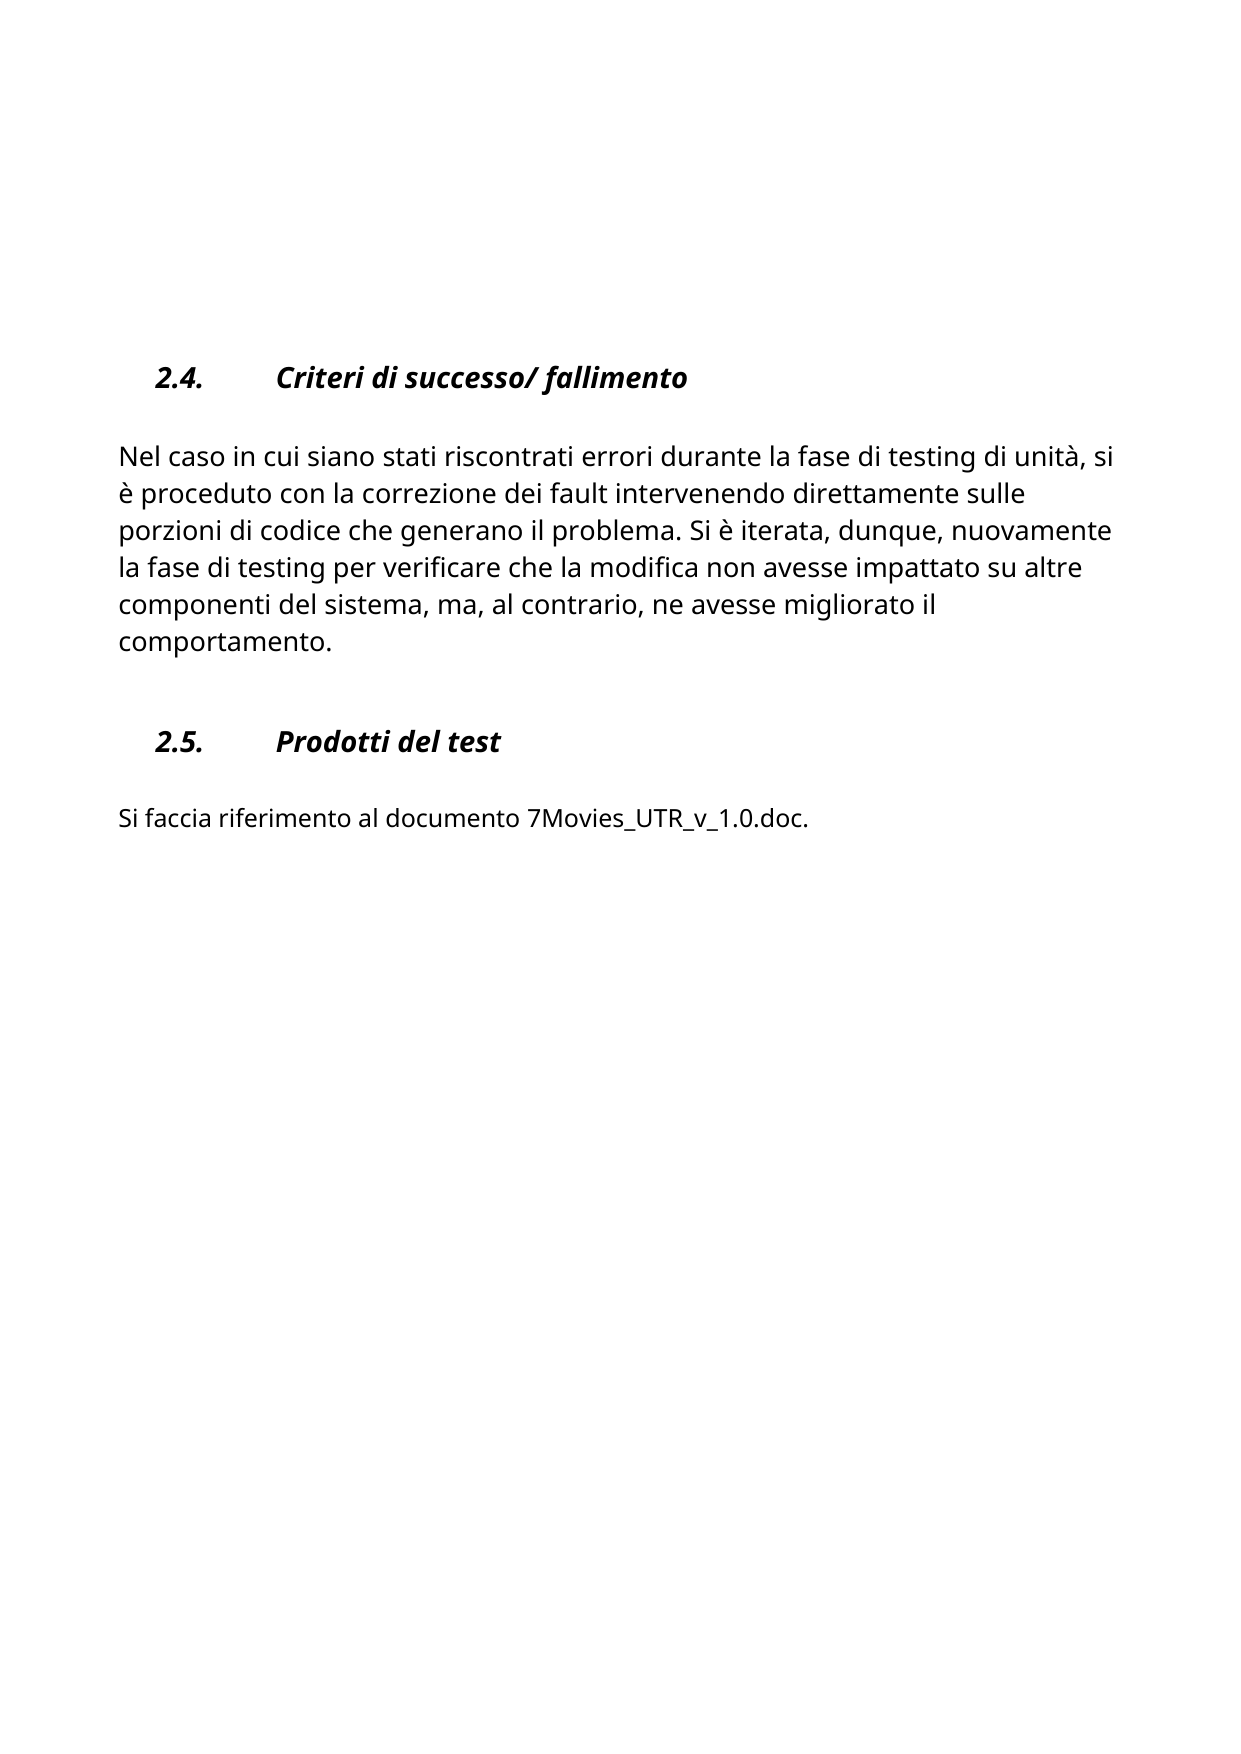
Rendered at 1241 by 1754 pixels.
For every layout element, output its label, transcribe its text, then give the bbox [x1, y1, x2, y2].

text Si faccia riferimento al documento 7Movies_UTR_v_1.0.doc. [118, 801, 1122, 835]
list Prodotti del test [156, 721, 1122, 761]
list Criteri di successo/ fallimento [156, 358, 1122, 397]
text Nel caso in cui siano stati riscontrati errori durante la fase di testing di unità, si è proceduto con la correzione dei fault intervenendo direttamente sulle porzioni di codice che generano il problema. Si è iterata, dunque, nuovamente la fase di testing per verificare che la modifica non avesse impattato su altre componenti del sistema, ma, al contrario, ne avesse migliorato il comportamento. [118, 438, 1122, 659]
